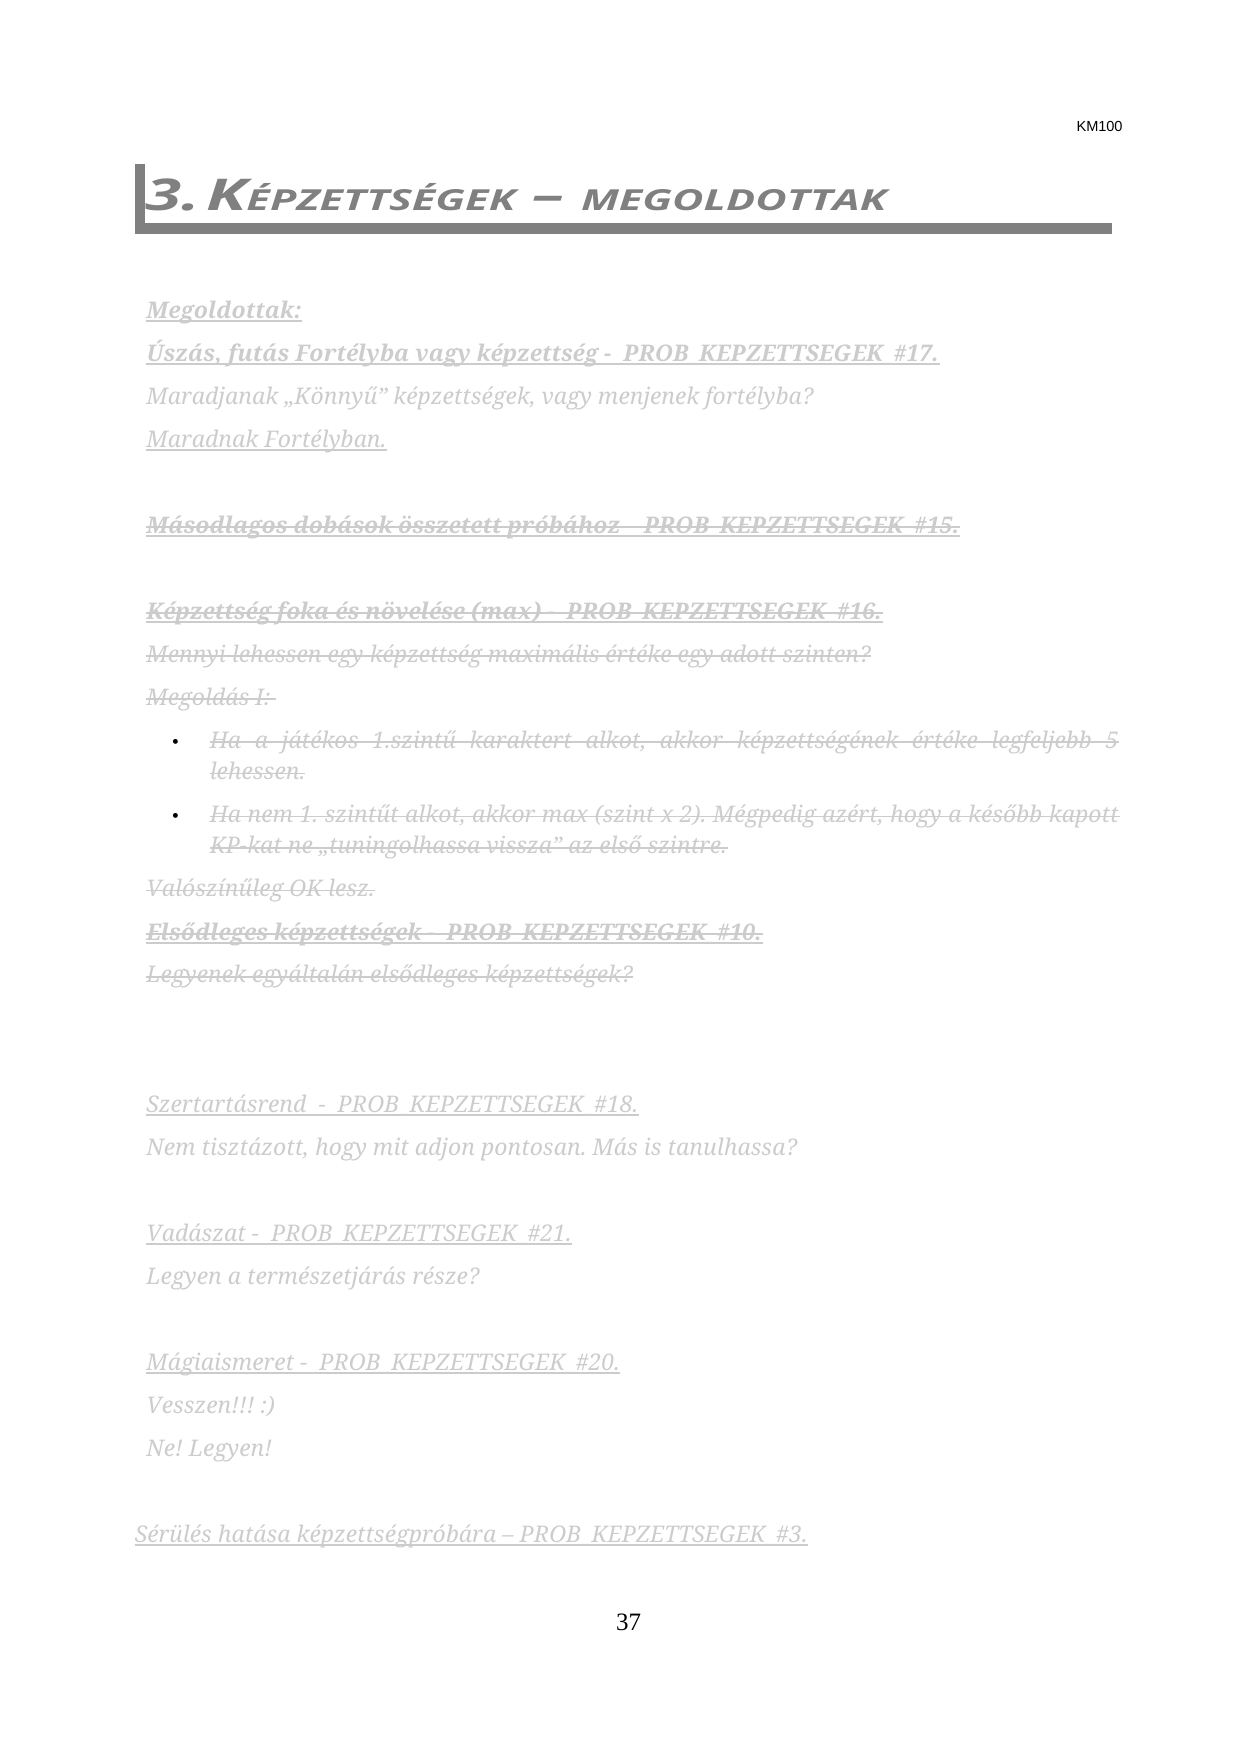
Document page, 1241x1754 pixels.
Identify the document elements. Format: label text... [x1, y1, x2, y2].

text Vesszen!!! :) [134, 1389, 1122, 1420]
text Maradnak Fortélyban. [134, 423, 1122, 454]
text Mennyi lehessen egy képzettség maximális értéke egy adott szinten? [134, 638, 1122, 669]
text Valószínűleg OK lesz. [134, 872, 1122, 904]
text Elsődleges képzettségek - PROB_KEPZETTSEGEK_#10. [134, 915, 1122, 947]
text Sérülés hatása képzettségpróbára – PROB_KEPZETTSEGEK_#3. [134, 1518, 1122, 1549]
text Képzettség foka és növelése (max) - PROB_KEPZETTSEGEK_#16. [134, 595, 1122, 626]
text Legyen a természetjárás része? [134, 1259, 1122, 1291]
text Nem tisztázott, hogy mit adjon pontosan. Más is tanulhassa? [134, 1131, 1122, 1162]
text Mágiaismeret - PROB_KEPZETTSEGEK_#20. [134, 1346, 1122, 1377]
text Szertartásrend - PROB_KEPZETTSEGEK_#18. [134, 1087, 1122, 1119]
list Ha nem 1. szintűt alkot, akkor max (szint x 2). Mégpedig azért, hogy a később kapott KP-kat ne „tuningolhassa vissza” az első szintre. [172, 798, 1122, 861]
text Vadászat - PROB_KEPZETTSEGEK_#21. [134, 1217, 1122, 1248]
text Legyenek egyáltalán elsődleges képzettségek? [134, 958, 1122, 990]
subtitle Képzettségek – megoldottak [145, 164, 1122, 223]
text Úszás, futás Fortélyba vagy képzettség - PROB_KEPZETTSEGEK_#17. [134, 337, 1122, 368]
list Ha a játékos 1.szintű karaktert alkot, akkor képzettségének értéke legfeljebb 5 lehessen. [172, 724, 1122, 786]
text Maradjanak „Könnyű” képzettségek, vagy menjenek fortélyba? [134, 380, 1122, 411]
text Megoldás I: [134, 681, 1122, 712]
text Másodlagos dobások összetett próbához – PROB_KEPZETTSEGEK_#15. [134, 509, 1122, 540]
text Ne! Legyen! [134, 1432, 1122, 1463]
text Megoldottak: [134, 294, 1122, 325]
